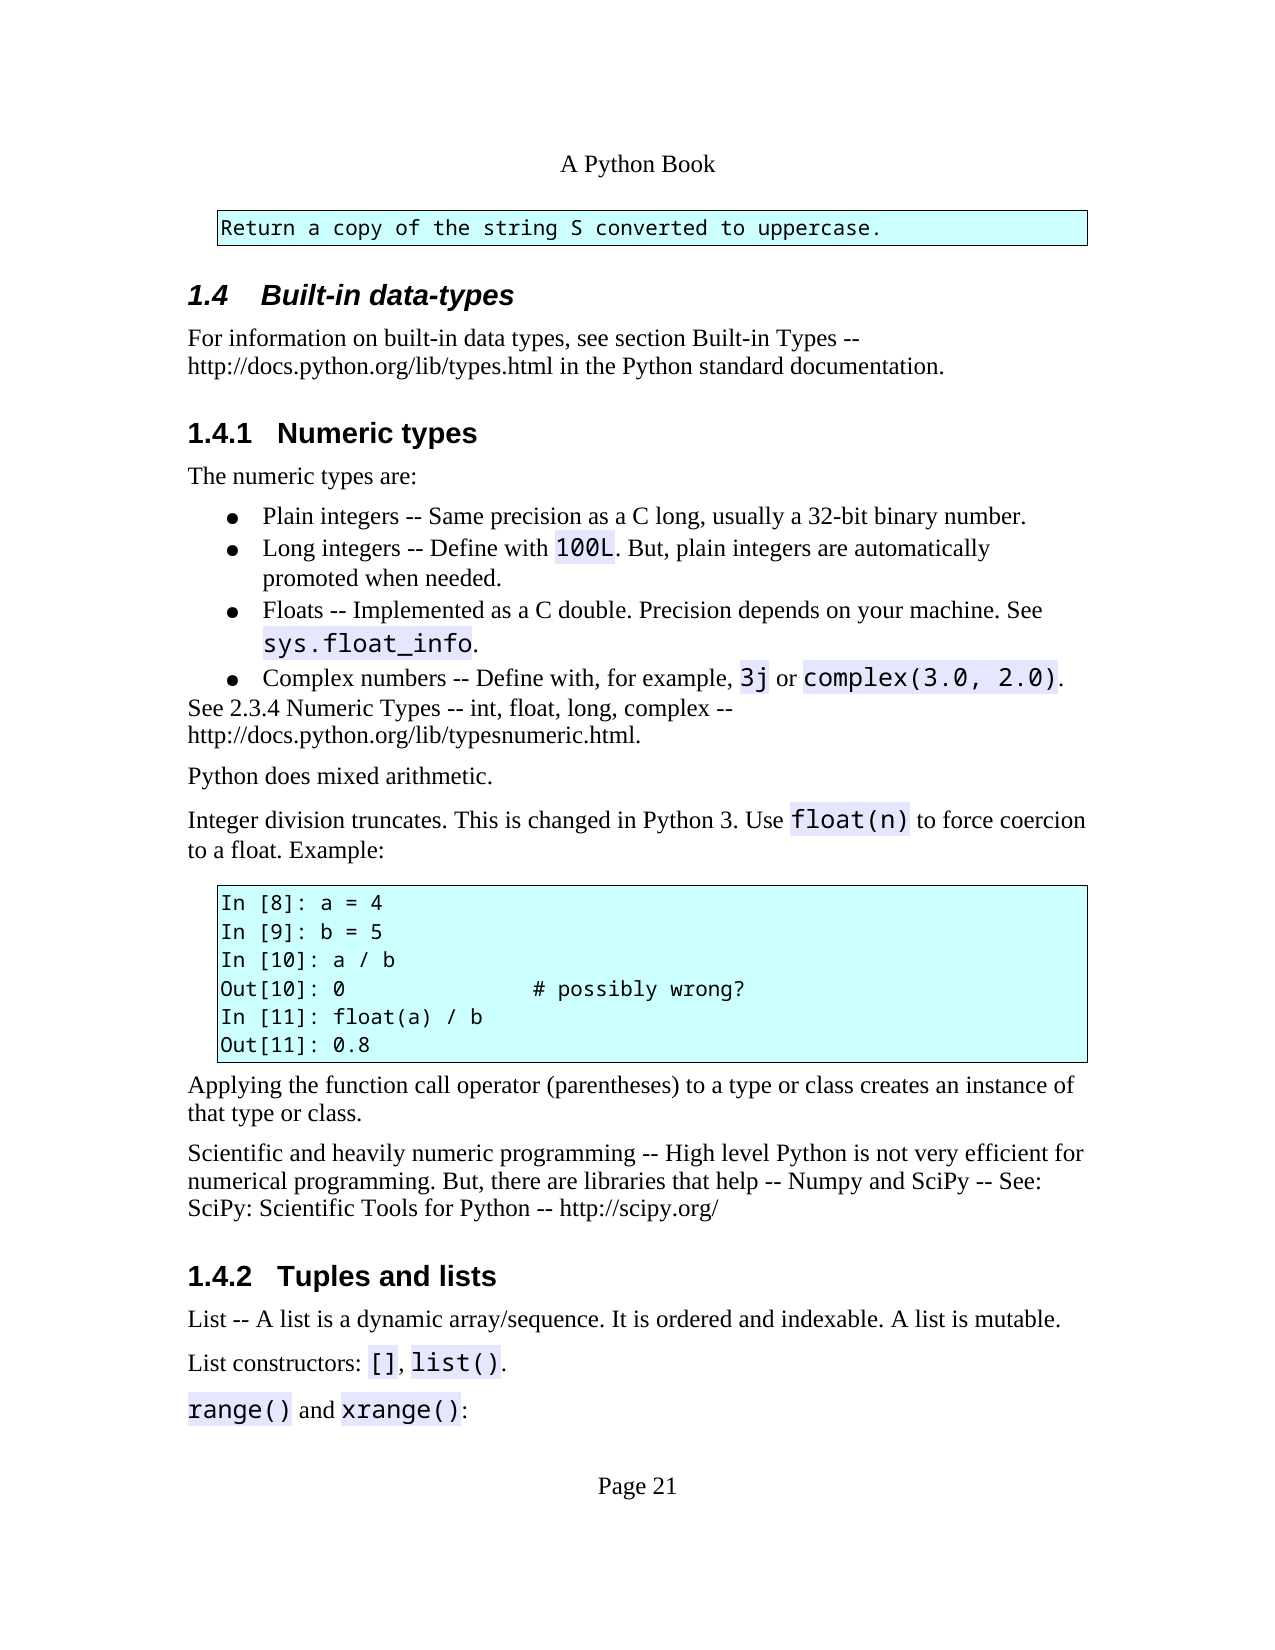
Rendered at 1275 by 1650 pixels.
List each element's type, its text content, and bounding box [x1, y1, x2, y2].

text range() and xrange(): [461, 1392, 1087, 1426]
text range() and xrange(): [292, 1392, 341, 1426]
text Return a copy of the string S converted to uppercase. [218, 211, 1087, 245]
list Floats -- Implemented as a C double. Precision depends on your machine. See sys.float_info. [225, 592, 1087, 660]
list Long integers -- Define with 100L. But, plain integers are automatically promoted when needed. [225, 530, 1087, 592]
text List constructors: [], list(). [187, 1345, 368, 1379]
subtitle 1.4.2 Tuples and lists [187, 1260, 1087, 1292]
subtitle 1.4 Built-in data-types [187, 279, 1087, 312]
list Complex numbers -- Define with, for example, 3j or complex(3.0, 2.0). [225, 660, 740, 694]
text The numeric types are: [187, 462, 1087, 490]
text Integer division truncates. This is changed in Python 3. Use float(n) to force coercion to a float. Example: [187, 802, 1087, 864]
list Plain integers -- Same precision as a C long, usually a 32-bit binary number. [225, 502, 1087, 530]
text Applying the function call operator (parentheses) to a type or class creates an instance of that type or class. [187, 1071, 1087, 1127]
text Python does mixed arithmetic. [187, 762, 1087, 789]
text For information on built-in data types, see section Built-in Types -- http://docs.python.org/lib/types.html in the Python standard documentation. [187, 324, 1087, 379]
text List -- A list is a dynamic array/sequence. It is ordered and indexable. A list is mutable. [187, 1305, 1087, 1332]
subtitle 1.4.1 Numeric types [187, 417, 1087, 449]
text List constructors: [], list(). [501, 1345, 1087, 1379]
text In [8]: a = 4 In [9]: b = 5 In [10]: a / b Out[10]: 0 # possibly wrong? In [11]: float(a) / b Out[11]: 0.8 [218, 886, 1087, 1062]
text See 2.3.4 Numeric Types -- int, float, long, complex -- http://docs.python.org/lib/typesnumeric.html. [187, 694, 1087, 749]
text Scientific and heavily numeric programming -- High level Python is not very efficient for numerical programming. But, there are libraries that help -- Numpy and SciPy -- See: SciPy: Scientific Tools for Python -- http://scipy.org/ [187, 1139, 1087, 1222]
